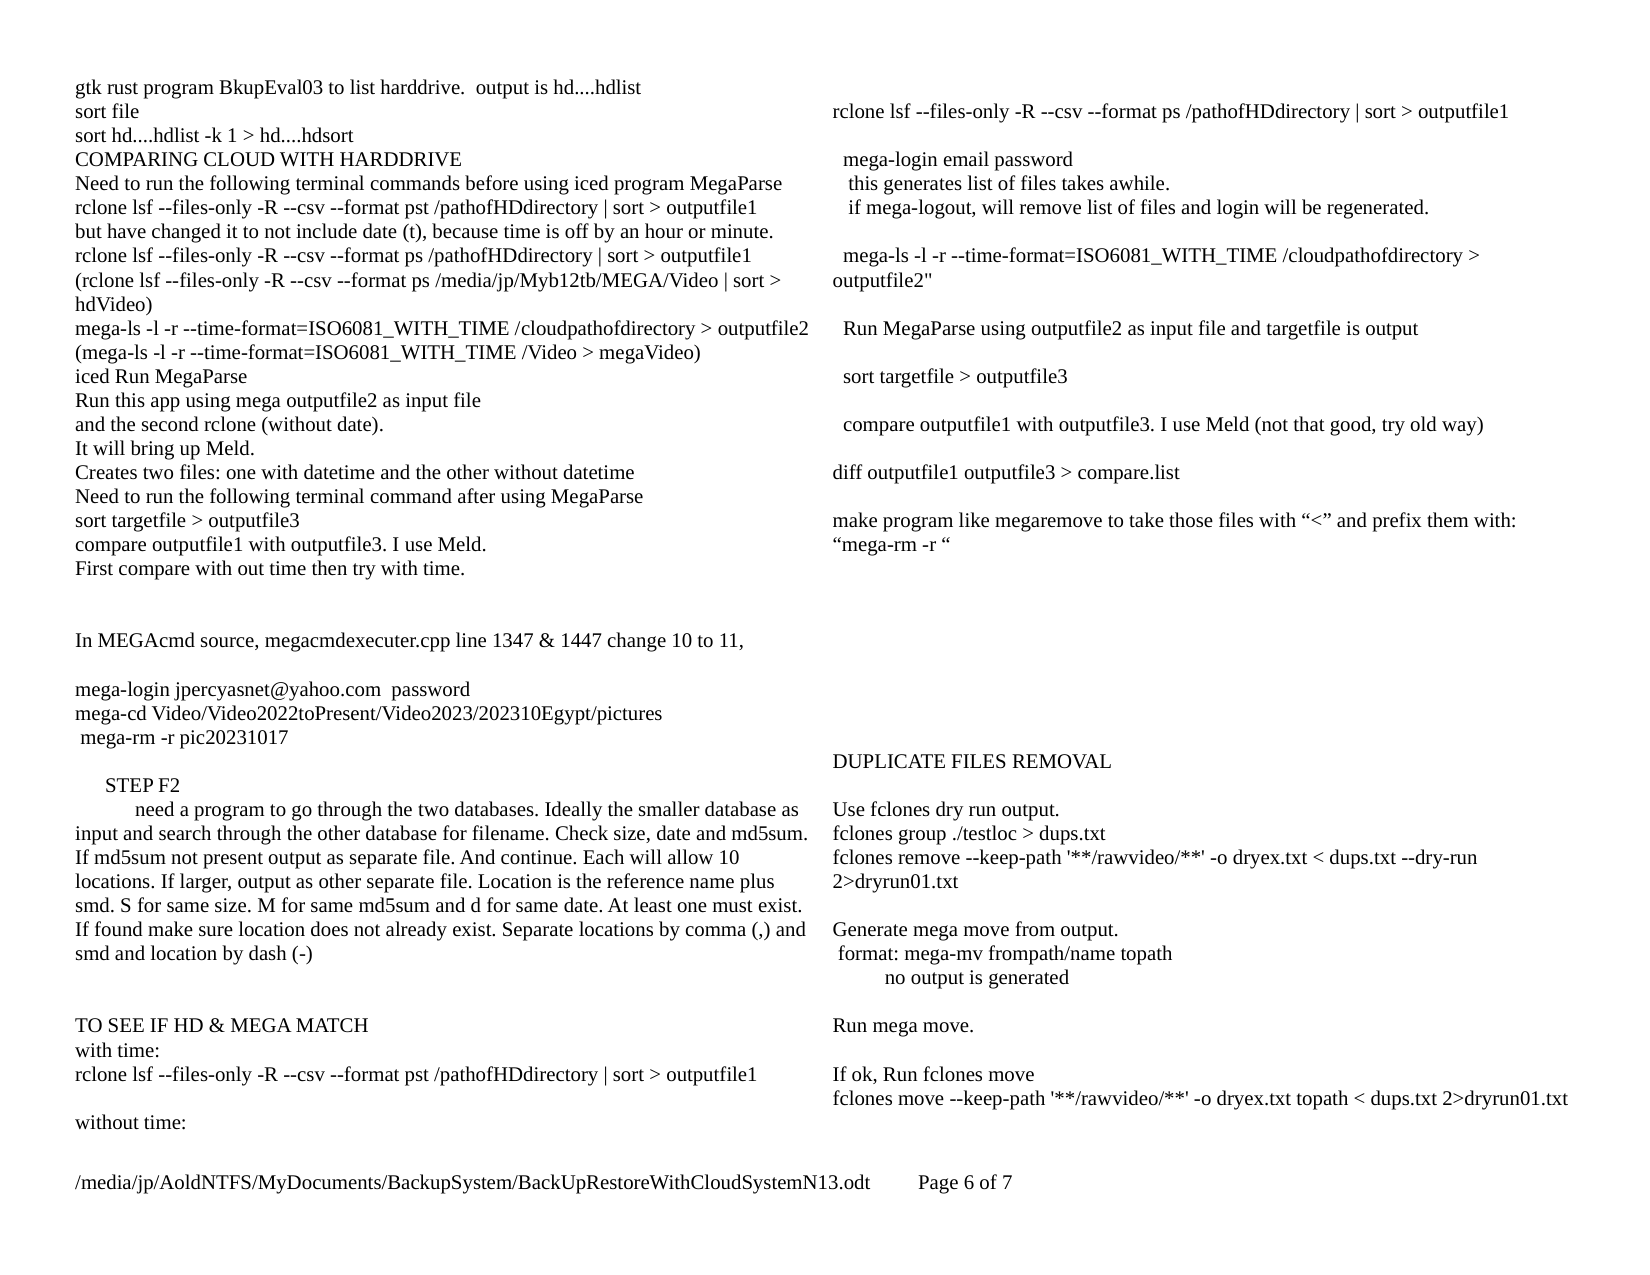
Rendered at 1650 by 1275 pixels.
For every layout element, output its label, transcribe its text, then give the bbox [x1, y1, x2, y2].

text Use fclones dry run output. [832, 797, 1575, 821]
text compare outputfile1 with outputfile3. I use Meld. [75, 532, 817, 556]
text sort hd....hdlist -k 1 > hd....hdsort [75, 123, 817, 147]
text mega-login jpercyasnet@yahoo.com password [75, 677, 817, 701]
text (rclone lsf --files-only -R --csv --format ps /media/jp/Myb12tb/MEGA/Video | sort > hdVideo) [75, 267, 817, 316]
text fclones remove --keep-path '**/rawvideo/**' -o dryex.txt < dups.txt --dry-run 2>dryrun01.txt [832, 845, 1575, 893]
text mega-ls -l -r --time-format=ISO6081_WITH_TIME /cloudpathofdirectory > outputfile2 [75, 316, 817, 340]
text fclones move --keep-path '**/rawvideo/**' -o dryex.txt topath < dups.txt 2>dryrun01.txt [832, 1086, 1575, 1110]
text Need to run the following terminal commands before using iced program MegaParse [75, 171, 817, 195]
text If ok, Run fclones move [832, 1062, 1575, 1086]
text Need to run the following terminal command after using MegaParse [75, 484, 817, 508]
text sort targetfile > outputfile3 [832, 364, 1575, 388]
text with time: [75, 1037, 817, 1062]
text diff outputfile1 outputfile3 > compare.list [832, 460, 1575, 484]
text Run mega move. [832, 1013, 1575, 1037]
text mega-rm -r pic20231017 [75, 725, 817, 749]
text but have changed it to not include date (t), because time is off by an hour or minute. [75, 219, 817, 243]
text TO SEE IF HD & MEGA MATCH [75, 1013, 817, 1037]
text Run MegaParse using outputfile2 as input file and targetfile is output [832, 316, 1575, 340]
text this generates list of files takes awhile. [832, 171, 1575, 195]
text Run this app using mega outputfile2 as input file [75, 388, 817, 412]
text mega-ls -l -r --time-format=ISO6081_WITH_TIME /cloudpathofdirectory > outputfile2" [832, 243, 1575, 292]
text format: mega-mv frompath/name topath [832, 941, 1575, 965]
text need a program to go through the two databases. Ideally the smaller database as input and search through the other database for filename. Check size, date and md5sum. If md5sum not present output as separate file. And continue. Each will allow 10 locations. If larger, output as other separate file. Location is the reference name plus smd. S for same size. M for same md5sum and d for same date. At least one must exist. If found make sure location does not already exist. Separate locations by comma (,) and smd and location by dash (-) [75, 797, 817, 965]
text sort file [75, 99, 817, 123]
text gtk rust program BkupEval03 to list harddrive. output is hd....hdlist [75, 75, 817, 99]
text First compare with out time then try with time. [75, 556, 817, 580]
text without time: [75, 1110, 817, 1134]
text “mega-rm -r “ [832, 532, 1575, 556]
text fclones group ./testloc > dups.txt [832, 821, 1575, 845]
text if mega-logout, will remove list of files and login will be regenerated. [832, 195, 1575, 219]
text Generate mega move from output. [832, 917, 1575, 941]
text mega-cd Video/Video2022toPresent/Video2023/202310Egypt/pictures [75, 701, 817, 725]
text DUPLICATE FILES REMOVAL [832, 749, 1575, 773]
text make program like megaremove to take those files with “<” and prefix them with: [832, 508, 1575, 532]
text iced Run MegaParse [75, 364, 817, 388]
text rclone lsf --files-only -R --csv --format ps /pathofHDdirectory | sort > outputfile1 [75, 243, 817, 267]
text compare outputfile1 with outputfile3. I use Meld (not that good, try old way) [832, 412, 1575, 436]
text and the second rclone (without date). [75, 412, 817, 436]
text rclone lsf --files-only -R --csv --format pst /pathofHDdirectory | sort > outputfile1 [75, 195, 817, 219]
text STEP F2 [75, 773, 817, 797]
text rclone lsf --files-only -R --csv --format ps /pathofHDdirectory | sort > outputfile1 [832, 99, 1575, 123]
text Creates two files: one with datetime and the other without datetime [75, 460, 817, 484]
text sort targetfile > outputfile3 [75, 508, 817, 532]
text rclone lsf --files-only -R --csv --format pst /pathofHDdirectory | sort > outputfile1 [75, 1062, 817, 1086]
text In MEGAcmd source, megacmdexecuter.cpp line 1347 & 1447 change 10 to 11, [75, 628, 817, 652]
text It will bring up Meld. [75, 436, 817, 460]
text no output is generated [832, 965, 1575, 989]
text (mega-ls -l -r --time-format=ISO6081_WITH_TIME /Video > megaVideo) [75, 340, 817, 364]
text COMPARING CLOUD WITH HARDDRIVE [75, 147, 817, 171]
text mega-login email password [832, 147, 1575, 171]
